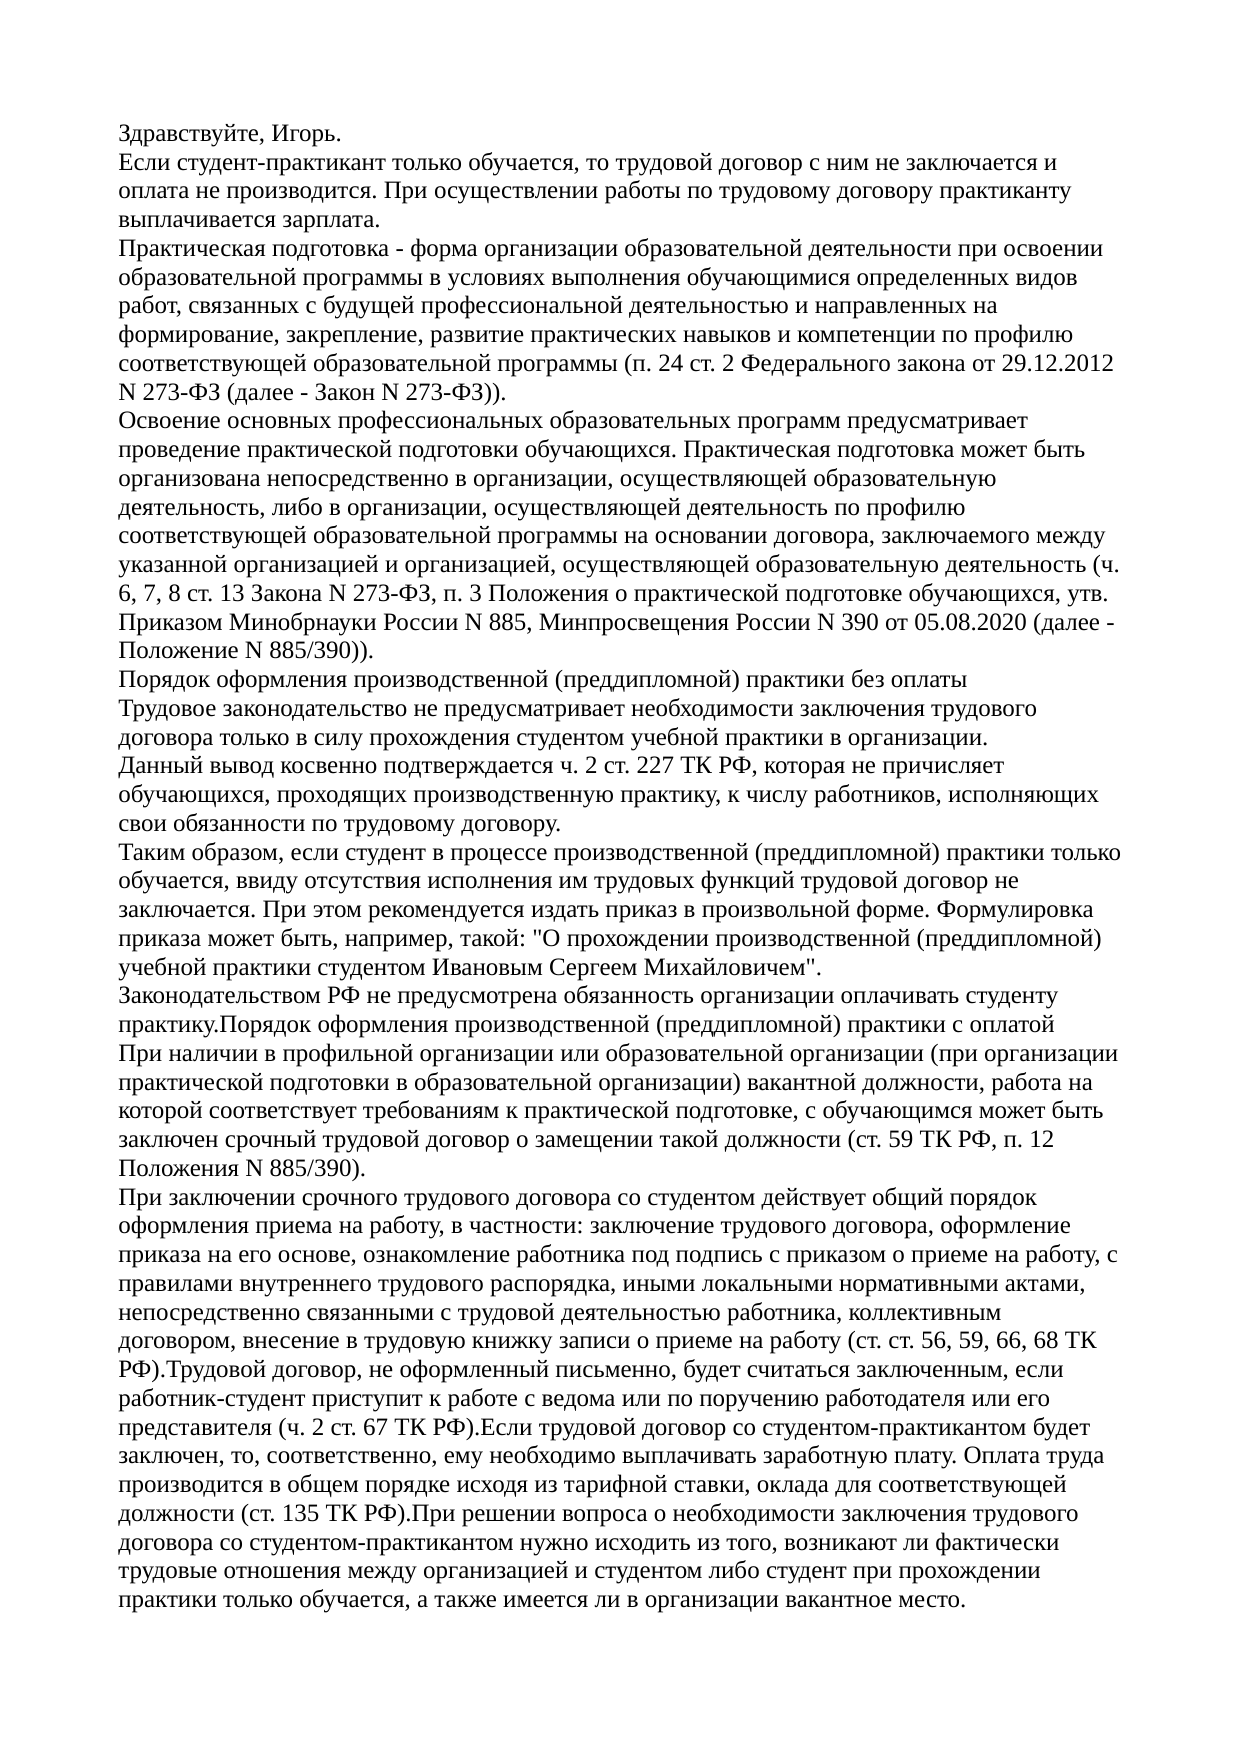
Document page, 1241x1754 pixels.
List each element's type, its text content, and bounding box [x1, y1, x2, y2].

text Порядок оформления производственной (преддипломной) практики без оплаты [118, 664, 1122, 693]
text Таким образом, если студент в процессе производственной (преддипломной) практики только обучается, ввиду отсутствия исполнения им трудовых функций трудовой договор не заключается. При этом рекомендуется издать приказ в произвольной форме. Формулировка приказа может быть, например, такой: "О прохождении производственной (преддипломной) учебной практики студентом Ивановым Сергеем Михайловичем". [118, 837, 1122, 981]
text Если студент-практикант только обучается, то трудовой договор с ним не заключается и оплата не производится. При осуществлении работы по трудовому договору практиканту выплачивается зарплата. [118, 147, 1122, 233]
text Практическая подготовка - форма организации образовательной деятельности при освоении образовательной программы в условиях выполнения обучающимися определенных видов работ, связанных с будущей профессиональной деятельностью и направленных на формирование, закрепление, развитие практических навыков и компетенции по профилю соответствующей образовательной программы (п. 24 ст. 2 Федерального закона от 29.12.2012 N 273-ФЗ (далее - Закон N 273-ФЗ)). [118, 233, 1122, 406]
text При заключении срочного трудового договора со студентом действует общий порядок оформления приема на работу, в частности: заключение трудового договора, оформление приказа на его основе, ознакомление работника под подпись с приказом о приеме на работу, с правилами внутреннего трудового распорядка, иными локальными нормативными актами, непосредственно связанными с трудовой деятельностью работника, коллективным договором, внесение в трудовую книжку записи о приеме на работу (ст. ст. 56, 59, 66, 68 ТК РФ).Трудовой договор, не оформленный письменно, будет считаться заключенным, если работник-студент приступит к работе с ведома или по поручению работодателя или его представителя (ч. 2 ст. 67 ТК РФ).Если трудовой договор со студентом-практикантом будет заключен, то, соответственно, ему необходимо выплачивать заработную плату. Оплата труда производится в общем порядке исходя из тарифной ставки, оклада для соответствующей должности (ст. 135 ТК РФ).При решении вопроса о необходимости заключения трудового договора со студентом-практикантом нужно исходить из того, возникают ли фактически трудовые отношения между организацией и студентом либо студент при прохождении практики только обучается, а также имеется ли в организации вакантное место. [118, 1182, 1122, 1613]
text Освоение основных профессиональных образовательных программ предусматривает проведение практической подготовки обучающихся. Практическая подготовка может быть организована непосредственно в организации, осуществляющей образовательную деятельность, либо в организации, осуществляющей деятельность по профилю соответствующей образовательной программы на основании договора, заключаемого между указанной организацией и организацией, осуществляющей образовательную деятельность (ч. 6, 7, 8 ст. 13 Закона N 273-ФЗ, п. 3 Положения о практической подготовке обучающихся, утв. Приказом Минобрнауки России N 885, Минпросвещения России N 390 от 05.08.2020 (далее - Положение N 885/390)). [118, 406, 1122, 664]
text Здравствуйте, Игорь. [118, 118, 1122, 147]
text Законодательством РФ не предусмотрена обязанность организации оплачивать студенту практику.Порядок оформления производственной (преддипломной) практики с оплатой [118, 981, 1122, 1038]
text При наличии в профильной организации или образовательной организации (при организации практической подготовки в образовательной организации) вакантной должности, работа на которой соответствует требованиям к практической подготовке, с обучающимся может быть заключен срочный трудовой договор о замещении такой должности (ст. 59 ТК РФ, п. 12 Положения N 885/390). [118, 1038, 1122, 1182]
text Данный вывод косвенно подтверждается ч. 2 ст. 227 ТК РФ, которая не причисляет обучающихся, проходящих производственную практику, к числу работников, исполняющих свои обязанности по трудовому договору. [118, 751, 1122, 837]
text Трудовое законодательство не предусматривает необходимости заключения трудового договора только в силу прохождения студентом учебной практики в организации. [118, 693, 1122, 751]
